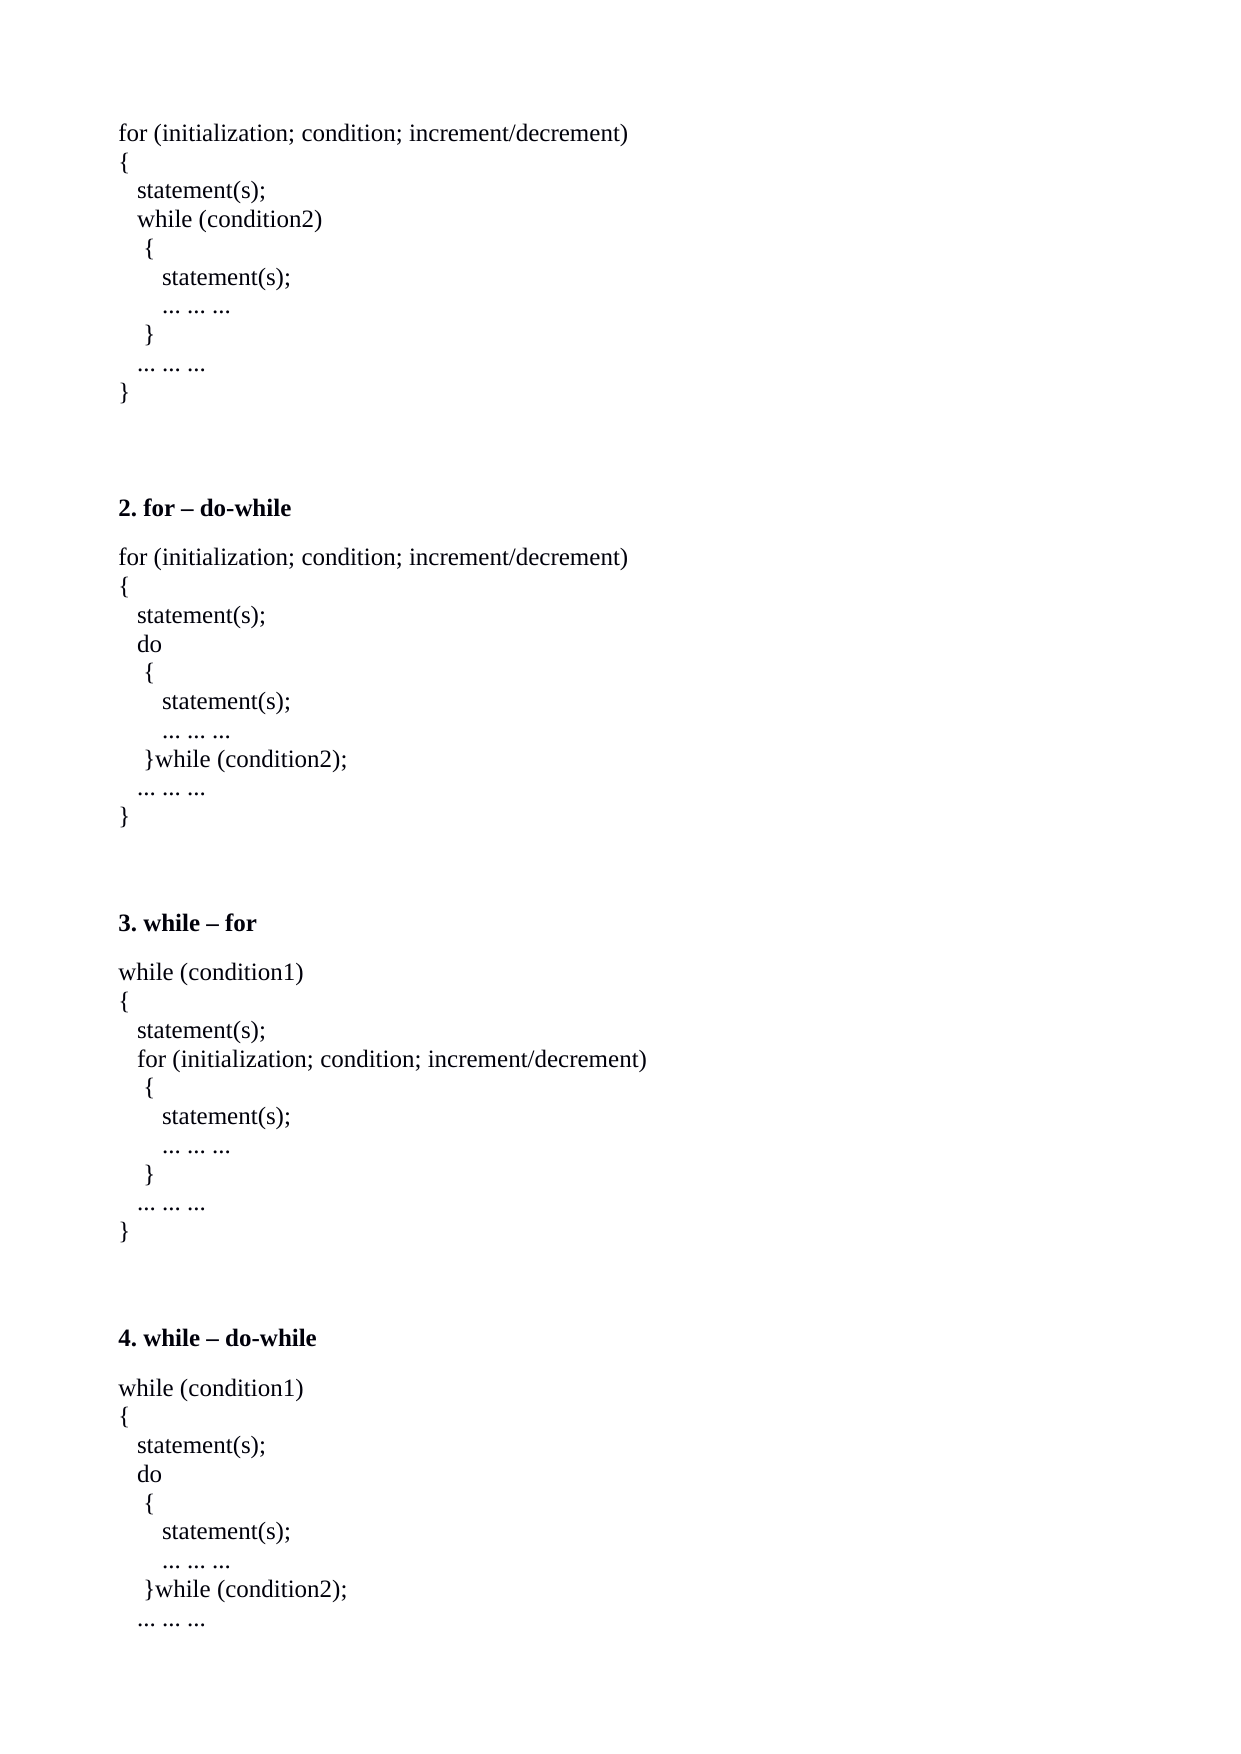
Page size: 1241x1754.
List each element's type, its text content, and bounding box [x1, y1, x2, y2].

text statement(s); [118, 686, 1122, 715]
text } [118, 1159, 1122, 1187]
text statement(s); [118, 1430, 1122, 1459]
text for (initialization; condition; increment/decrement) [118, 542, 1122, 571]
text { [118, 571, 1122, 600]
text { [118, 1488, 1122, 1516]
text { [118, 657, 1122, 686]
text ... ... ... [118, 1545, 1122, 1574]
text 2. for – do-while [118, 493, 1122, 522]
text for (initialization; condition; increment/decrement) [118, 1044, 1122, 1072]
text while (condition1) [118, 1373, 1122, 1401]
text statement(s); [118, 600, 1122, 629]
text { [118, 1401, 1122, 1430]
text do [118, 629, 1122, 657]
text 4. while – do-while [118, 1323, 1122, 1352]
text while (condition1) [118, 957, 1122, 986]
text ... ... ... [118, 1603, 1122, 1631]
text statement(s); [118, 1516, 1122, 1545]
text ... ... ... [118, 1130, 1122, 1159]
text for (initialization; condition; increment/decrement) [118, 118, 1122, 147]
text ... ... ... [118, 772, 1122, 801]
text while (condition2) [118, 204, 1122, 233]
text statement(s); [118, 1015, 1122, 1044]
text statement(s); [118, 176, 1122, 204]
text }while (condition2); [118, 1574, 1122, 1603]
text { [118, 147, 1122, 176]
text } [118, 377, 1122, 406]
text ... ... ... [118, 291, 1122, 319]
text { [118, 986, 1122, 1015]
text ... ... ... [118, 348, 1122, 377]
text statement(s); [118, 262, 1122, 291]
text statement(s); [118, 1101, 1122, 1130]
text } [118, 801, 1122, 830]
text }while (condition2); [118, 744, 1122, 772]
text ... ... ... [118, 715, 1122, 744]
text do [118, 1459, 1122, 1488]
text { [118, 1072, 1122, 1101]
text { [118, 233, 1122, 262]
text } [118, 319, 1122, 348]
text ... ... ... [118, 1187, 1122, 1216]
text } [118, 1216, 1122, 1245]
text 3. while – for [118, 908, 1122, 937]
